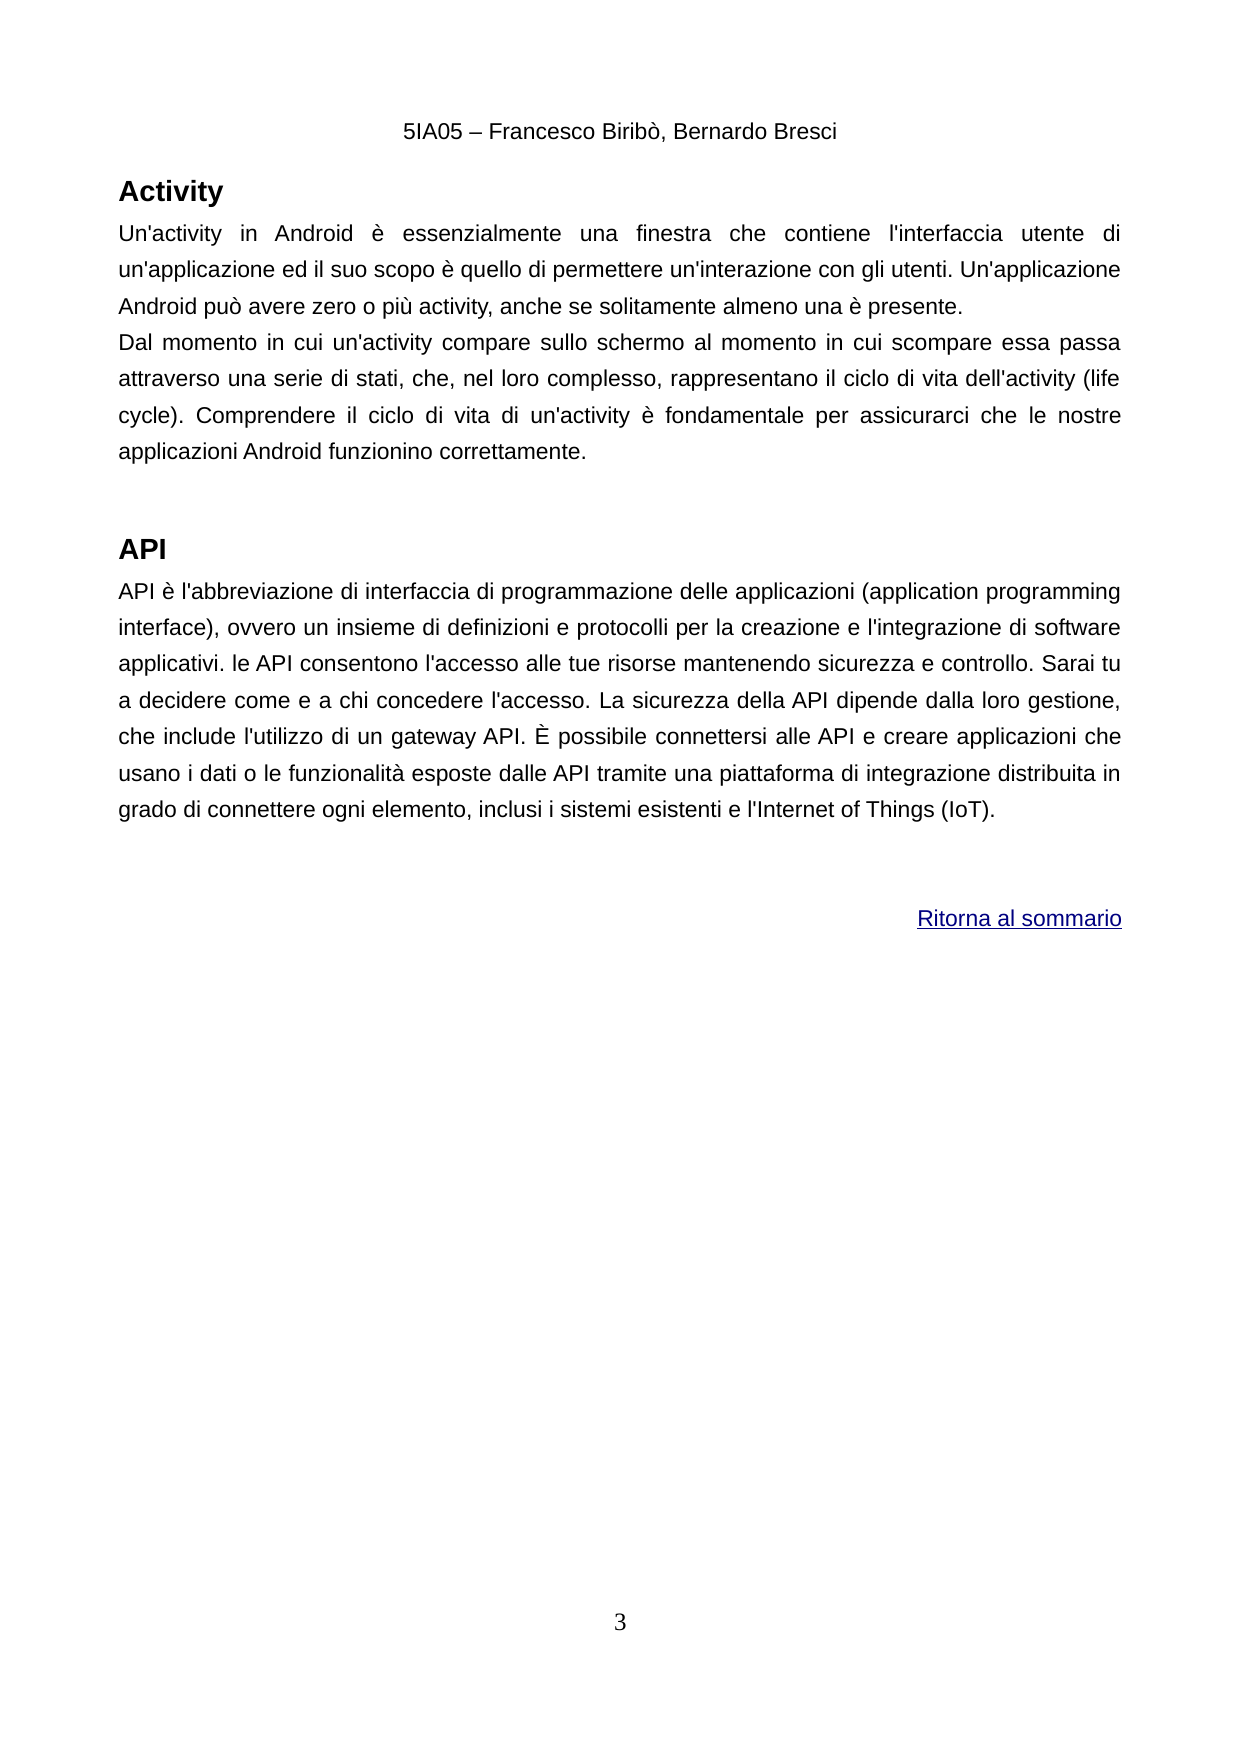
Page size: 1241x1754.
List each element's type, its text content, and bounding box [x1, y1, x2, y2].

text API è l'abbreviazione di interfaccia di programmazione delle applicazioni (application programming interface), ovvero un insieme di definizioni e protocolli per la creazione e l'integrazione di software applicativi. le API consentono l'accesso alle tue risorse mantenendo sicurezza e controllo. Sarai tu a decidere come e a chi concedere l'accesso. La sicurezza della API dipende dalla loro gestione, che include l'utilizzo di un gateway API. È possibile connettersi alle API e creare applicazioni che usano i dati o le funzionalità esposte dalle API tramite una piattaforma di integrazione distribuita in grado di connettere ogni elemento, inclusi i sistemi esistenti e l'Internet of Things (IoT). [118, 578, 1122, 822]
text Dal momento in cui un'activity compare sullo schermo al momento in cui scompare essa passa attraverso una serie di stati, che, nel loro complesso, rappresentano il ciclo di vita dell'activity (life cycle). Comprendere il ciclo di vita di un'activity è fondamentale per assicurarci che le nostre applicazioni Android funzionino correttamente. [118, 329, 1122, 464]
subtitle Activity [118, 174, 1122, 207]
subtitle API [118, 532, 1122, 565]
text Ritorna al sommario [118, 905, 1122, 931]
text Un'activity in Android è essenzialmente una finestra che contiene l'interfaccia utente di un'applicazione ed il suo scopo è quello di permettere un'interazione con gli utenti. Un'applicazione Android può avere zero o più activity, anche se solitamente almeno una è presente. [118, 220, 1122, 319]
